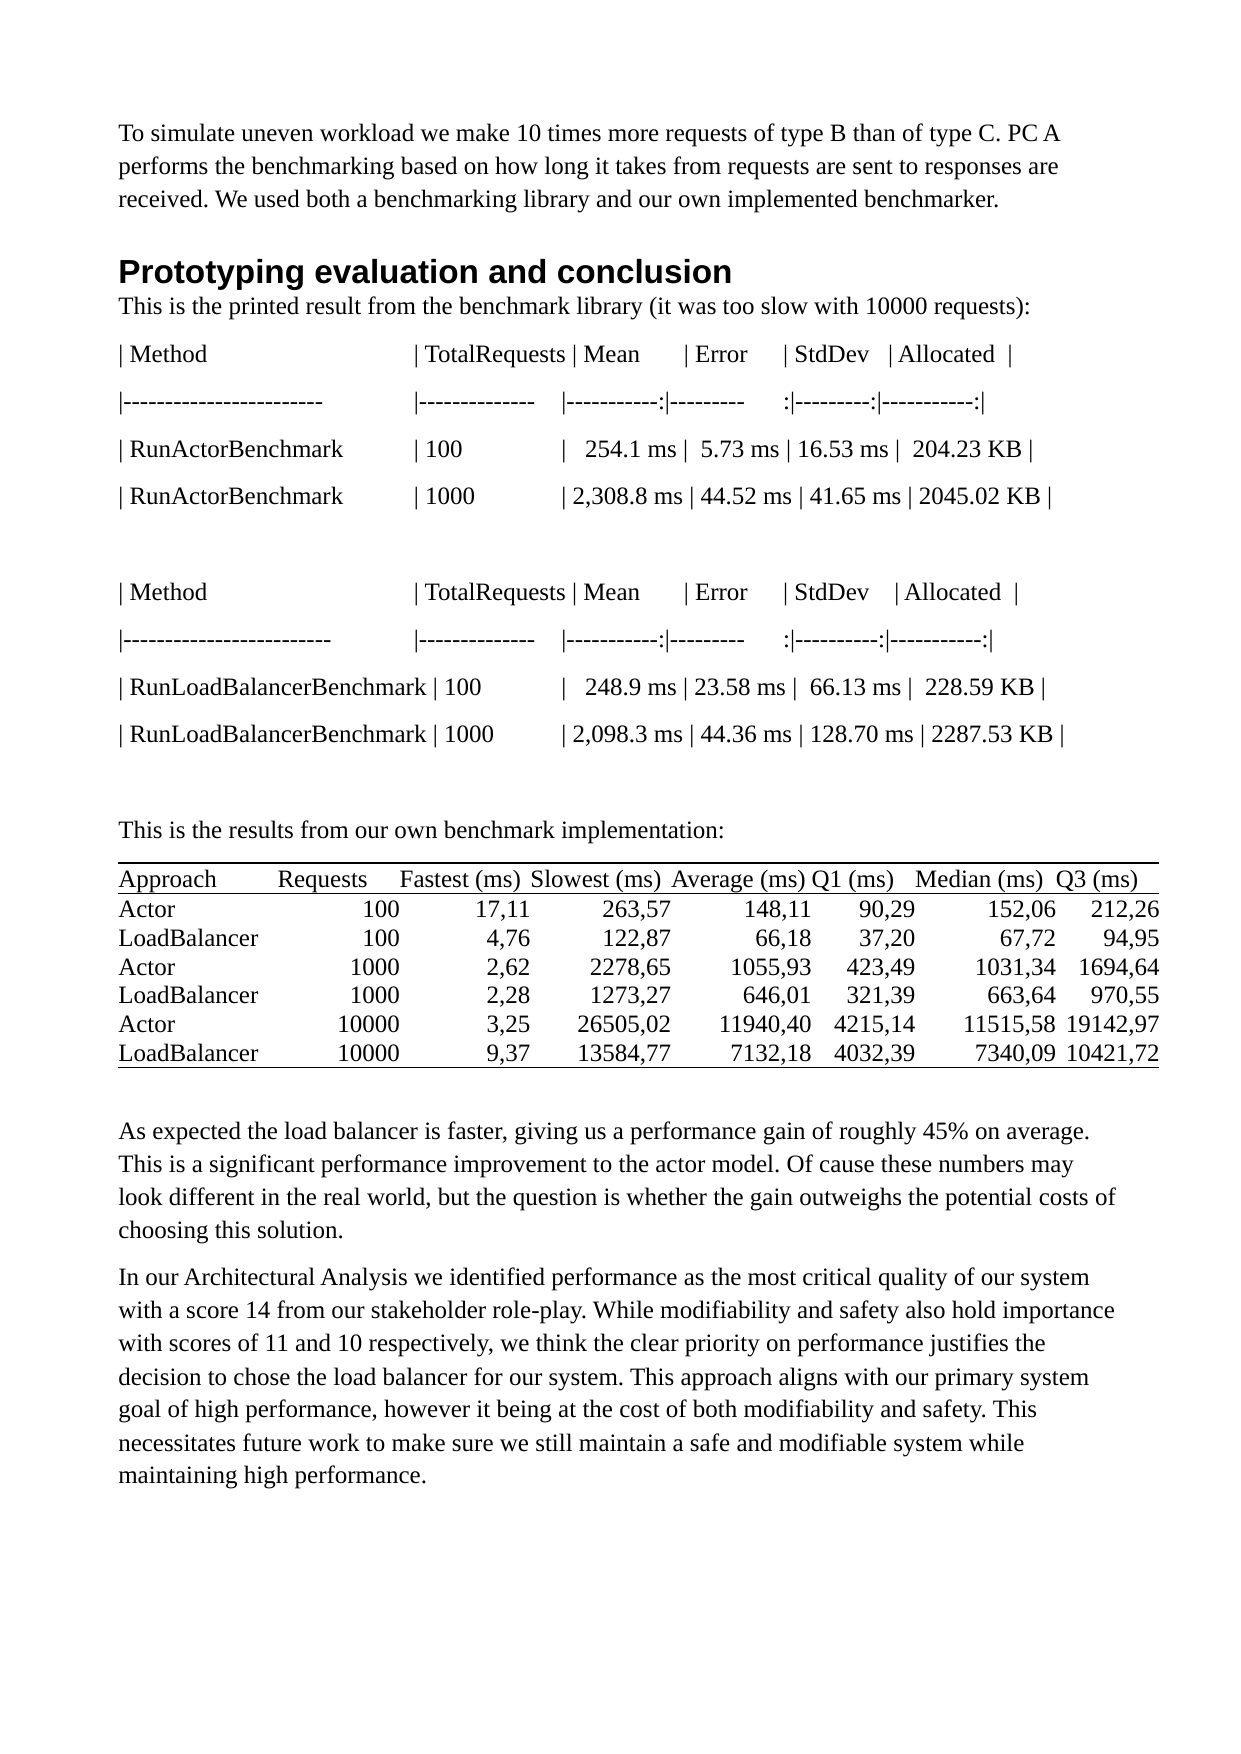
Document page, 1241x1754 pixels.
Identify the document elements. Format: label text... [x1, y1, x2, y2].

table_cell 11940,40 [671, 1009, 811, 1038]
table_cell 1055,93 [671, 952, 811, 980]
table_header Requests [277, 864, 399, 893]
table_cell Actor [118, 952, 277, 980]
text In our Architectural Analysis we identified performance as the most critical quality of our system with a score 14 from our stakeholder role-play. While modifiability and safety also hold importance with scores of 11 and 10 respectively, we think the clear priority on performance justifies the decision to chose the load balancer for our system. This approach aligns with our primary system goal of high performance, however it being at the cost of both modifiability and safety. This necessitates future work to make sure we still maintain a safe and modifiable system while maintaining high performance. [118, 1262, 1122, 1489]
table_cell 1273,27 [530, 980, 671, 1009]
table_cell 4,76 [399, 923, 530, 952]
table_cell 4032,39 [811, 1038, 915, 1067]
table_cell 3,25 [399, 1009, 530, 1038]
table_cell 7132,18 [671, 1038, 811, 1067]
table_header Approach [118, 864, 277, 893]
text | Method | TotalRequests | Mean | Error | StdDev | Allocated | [118, 339, 1122, 367]
table_cell 2,28 [399, 980, 530, 1009]
table_cell 646,01 [671, 980, 811, 1009]
text This is the printed result from the benchmark library (it was too slow with 10000 requests): [118, 291, 1122, 320]
table_header Q1 (ms) [811, 864, 915, 893]
table_header Slowest (ms) [530, 864, 671, 893]
table_cell 663,64 [915, 980, 1056, 1009]
table_cell 212,26 [1056, 894, 1159, 923]
table_cell 7340,09 [915, 1038, 1056, 1067]
text |------------------------- |-------------- |-----------:|--------- :|----------:|-----------:| [118, 624, 1122, 653]
table_cell 100 [277, 923, 399, 952]
table_cell LoadBalancer [118, 1038, 277, 1067]
table_cell 94,95 [1056, 923, 1159, 952]
text | Method | TotalRequests | Mean | Error | StdDev | Allocated | [118, 577, 1122, 605]
table_cell 90,29 [811, 894, 915, 923]
table_cell 1694,64 [1056, 952, 1159, 980]
table_cell 148,11 [671, 894, 811, 923]
table_cell 9,37 [399, 1038, 530, 1067]
table_cell 263,57 [530, 894, 671, 923]
table_cell 1000 [277, 980, 399, 1009]
table_header Q3 (ms) [1056, 864, 1159, 893]
table_cell 26505,02 [530, 1009, 671, 1038]
text As expected the load balancer is faster, giving us a performance gain of roughly 45% on average. This is a significant performance improvement to the actor model. Of cause these numbers may look different in the real world, but the question is whether the gain outweighs the potential costs of choosing this solution. [118, 1116, 1122, 1244]
table_cell 13584,77 [530, 1038, 671, 1067]
table_header Average (ms) [671, 864, 811, 893]
table_cell 17,11 [399, 894, 530, 923]
table_cell 423,49 [811, 952, 915, 980]
table_cell LoadBalancer [118, 980, 277, 1009]
table_cell Actor [118, 894, 277, 923]
text |------------------------ |-------------- |-----------:|--------- :|---------:|-----------:| [118, 386, 1122, 415]
text | RunLoadBalancerBenchmark | 100 | 248.9 ms | 23.58 ms | 66.13 ms | 228.59 KB | [118, 672, 1122, 701]
text | RunActorBenchmark | 100 | 254.1 ms | 5.73 ms | 16.53 ms | 204.23 KB | [118, 434, 1122, 463]
table_cell 37,20 [811, 923, 915, 952]
table_cell 66,18 [671, 923, 811, 952]
table_cell 122,87 [530, 923, 671, 952]
table_cell 970,55 [1056, 980, 1159, 1009]
table_cell 10000 [277, 1038, 399, 1067]
table_cell 19142,97 [1056, 1009, 1159, 1038]
table_cell Actor [118, 1009, 277, 1038]
text | RunLoadBalancerBenchmark | 1000 | 2,098.3 ms | 44.36 ms | 128.70 ms | 2287.53 KB | [118, 719, 1122, 748]
table_cell 1000 [277, 952, 399, 980]
table_cell 2278,65 [530, 952, 671, 980]
table_cell 1031,34 [915, 952, 1056, 980]
text To simulate uneven workload we make 10 times more requests of type B than of type C. PC A performs the benchmarking based on how long it takes from requests are sent to responses are received. We used both a benchmarking library and our own implemented benchmarker. [118, 118, 1122, 213]
table_cell 10421,72 [1056, 1038, 1159, 1067]
table_header Median (ms) [915, 864, 1056, 893]
text This is the results from our own benchmark implementation: [118, 815, 1122, 843]
table_cell 4215,14 [811, 1009, 915, 1038]
table_cell 10000 [277, 1009, 399, 1038]
table_cell LoadBalancer [118, 923, 277, 952]
text | RunActorBenchmark | 1000 | 2,308.8 ms | 44.52 ms | 41.65 ms | 2045.02 KB | [118, 481, 1122, 510]
table_cell 321,39 [811, 980, 915, 1009]
table_cell 100 [277, 894, 399, 923]
subtitle Prototyping evaluation and conclusion [118, 253, 1122, 291]
table_cell 152,06 [915, 894, 1056, 923]
table_cell 2,62 [399, 952, 530, 980]
table_cell 67,72 [915, 923, 1056, 952]
table_cell 11515,58 [915, 1009, 1056, 1038]
table_header Fastest (ms) [399, 864, 530, 893]
